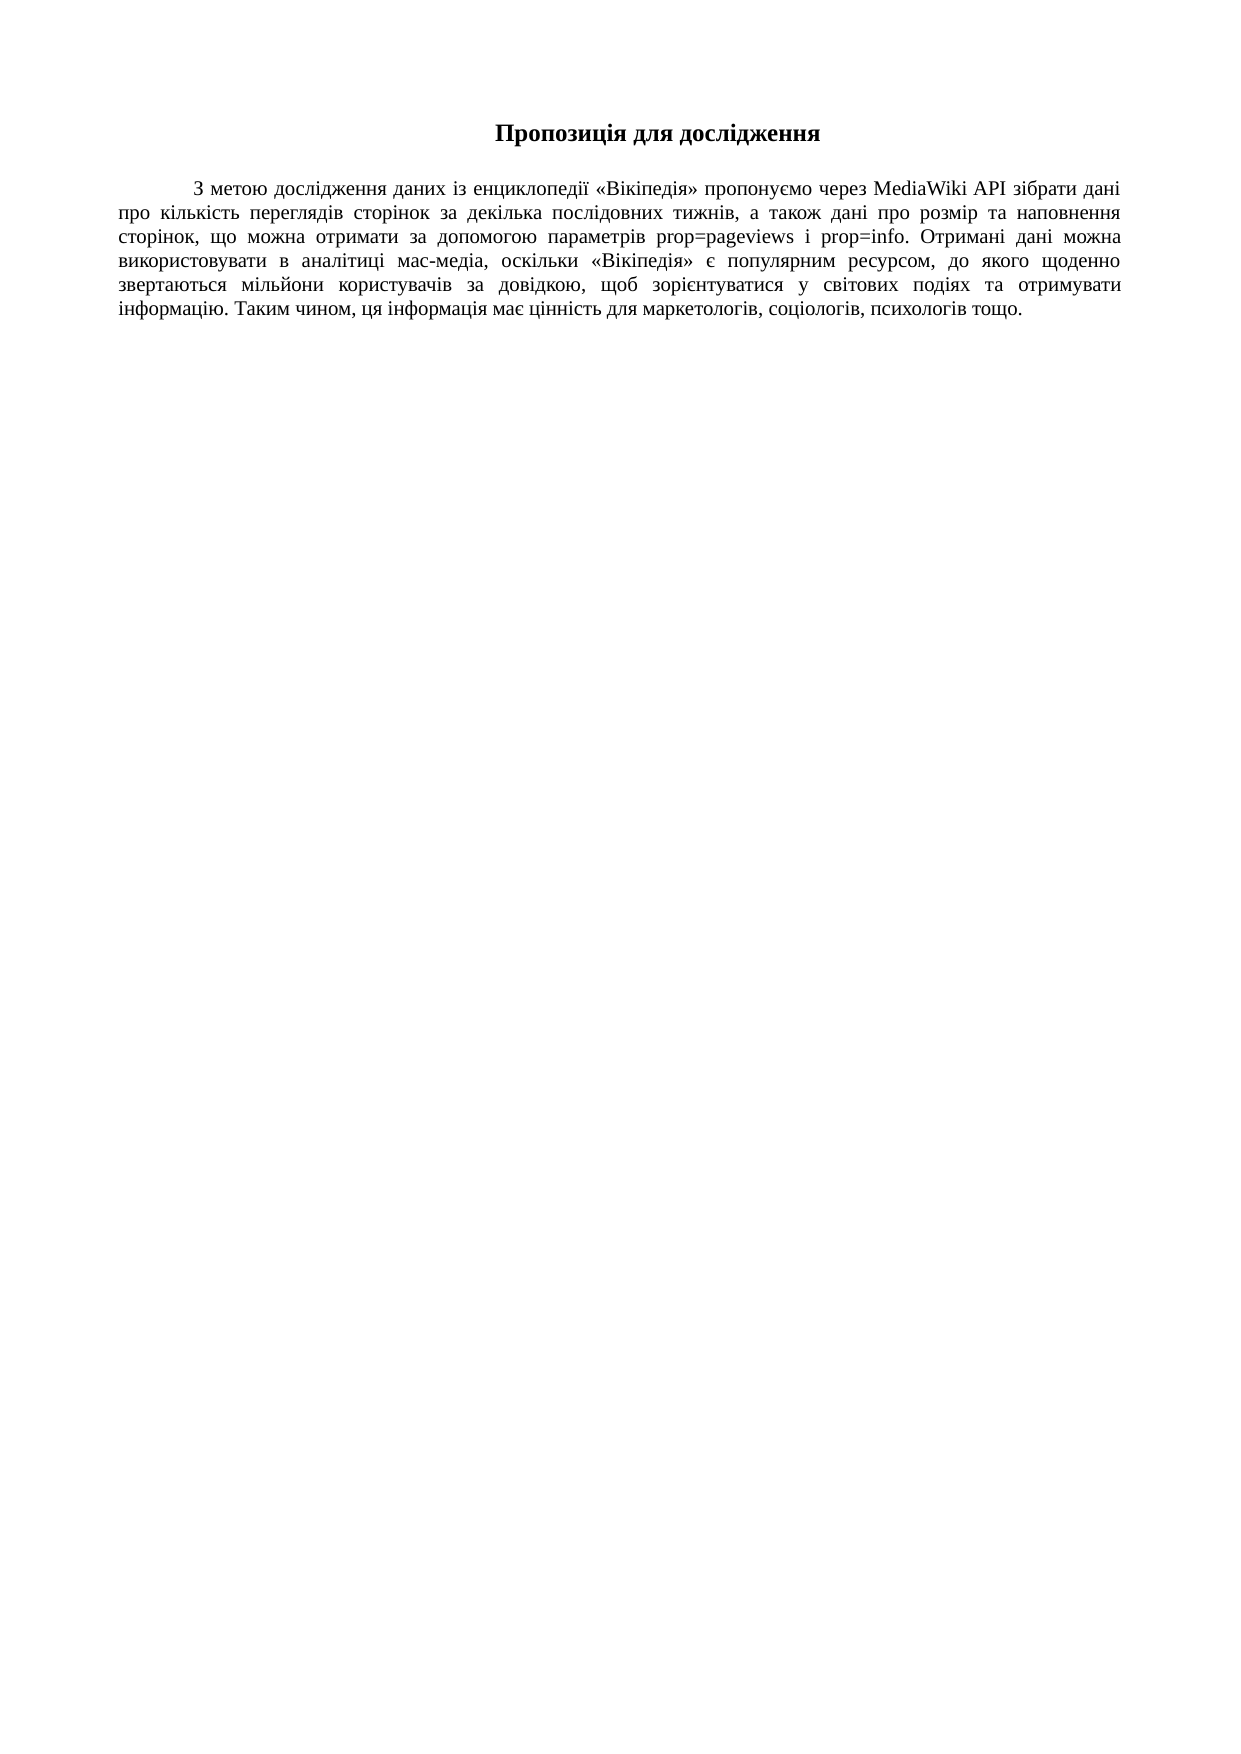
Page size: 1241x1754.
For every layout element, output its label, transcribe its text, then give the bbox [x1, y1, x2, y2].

text З метою дослідження даних із енциклопедії «Вікіпедія» пропонуємо через MediaWiki API зібрати дані про кількість переглядів сторінок за декілька послідовних тижнів, а також дані про розмір та наповнення сторінок, що можна отримати за допомогою параметрів prop=pageviews і prop=info. Отримані дані можна використовувати в аналітиці мас-медіа, оскільки «Вікіпедія» є популярним ресурсом, до якого щоденно звертаються мільйони користувачів за довідкою, щоб зорієнтуватися у світових подіях та отримувати інформацію. Таким чином, ця інформація має цінність для маркетологів, соціологів, психологів тощо. [118, 176, 1122, 320]
text Пропозиція для дослідження [118, 118, 1122, 147]
